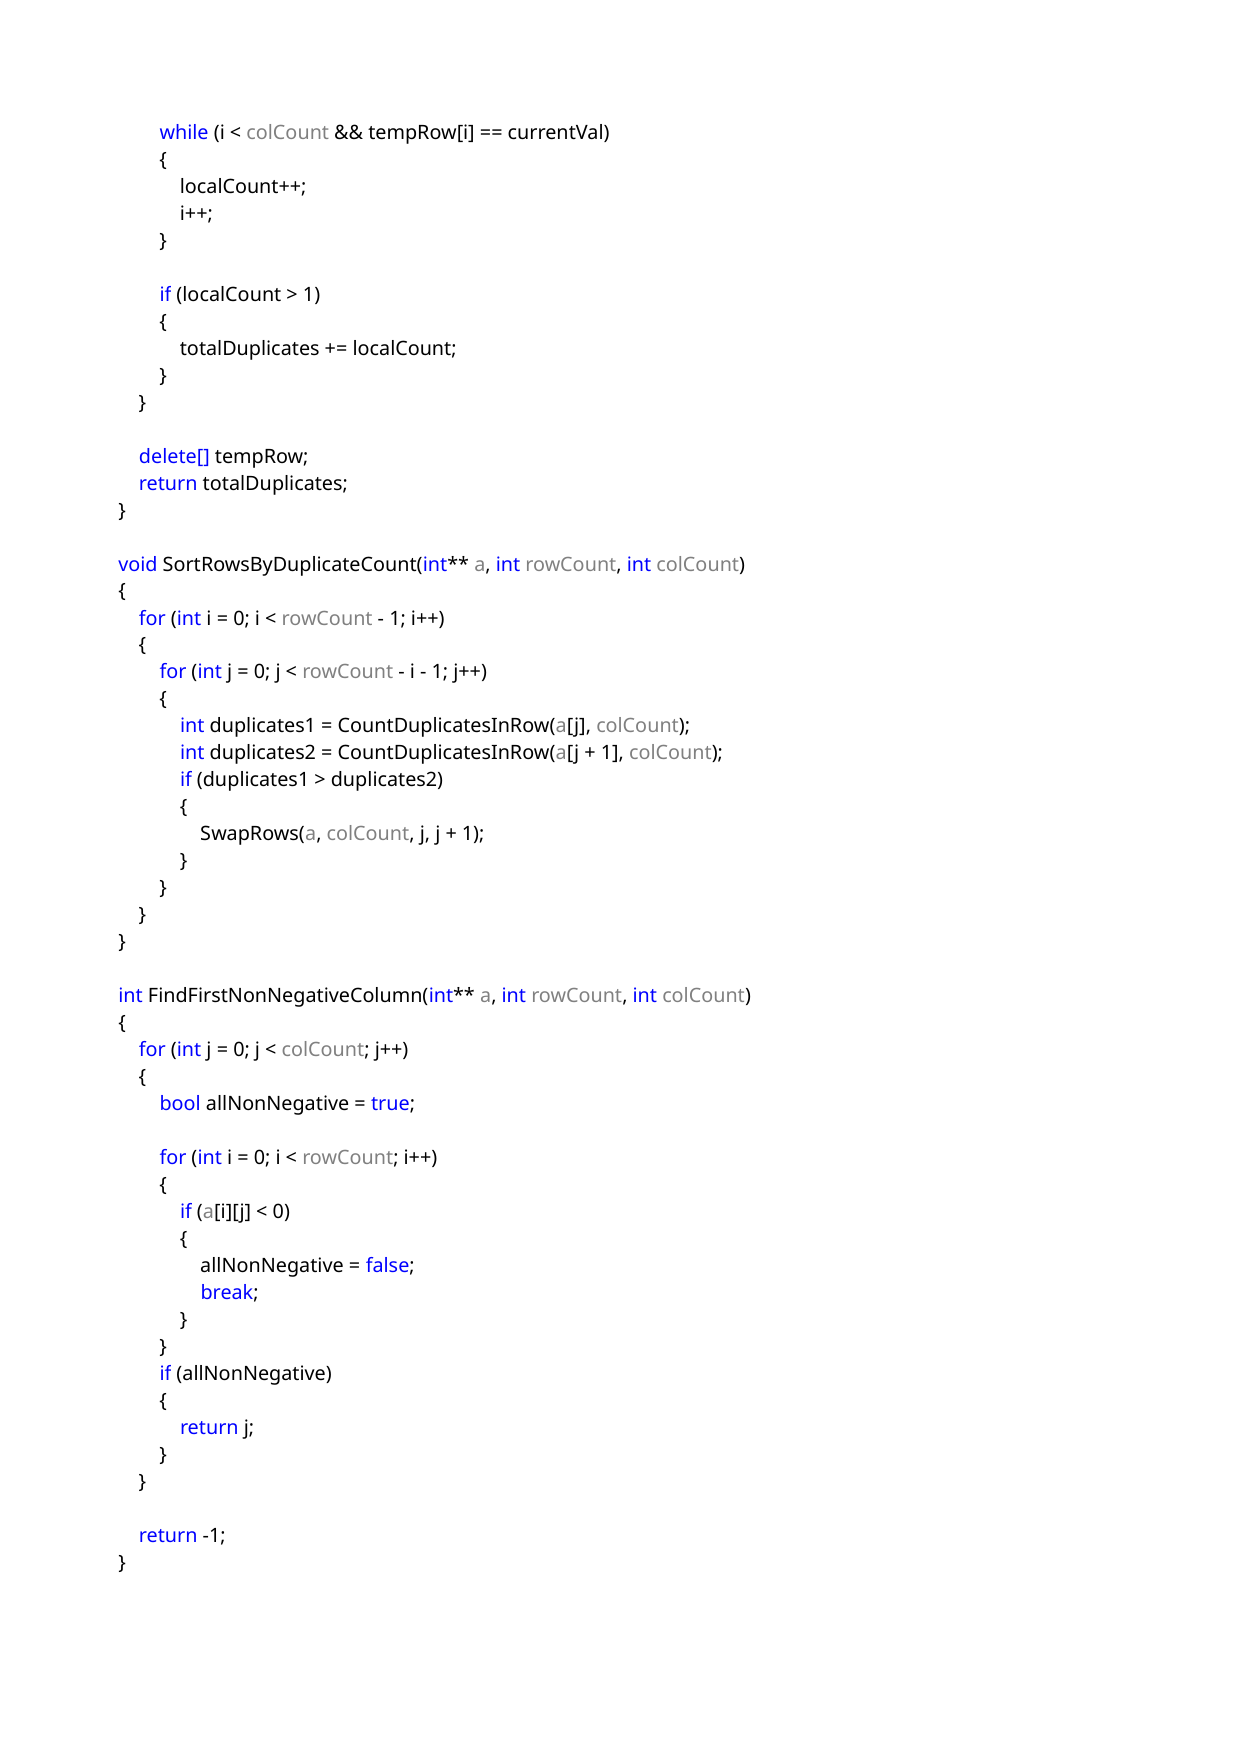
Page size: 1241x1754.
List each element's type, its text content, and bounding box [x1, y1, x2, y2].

text localCount++; [118, 172, 1122, 199]
text } [118, 1332, 1122, 1359]
text { [118, 145, 1122, 172]
text } [118, 927, 1122, 954]
text } [118, 496, 1122, 523]
text totalDuplicates += localCount; [118, 334, 1122, 361]
text return totalDuplicates; [118, 469, 1122, 496]
text { [118, 793, 1122, 819]
text } [118, 1467, 1122, 1494]
text } [118, 873, 1122, 901]
text } [118, 388, 1122, 415]
text return j; [118, 1413, 1122, 1440]
text { [118, 577, 1122, 604]
text { [118, 307, 1122, 334]
text int FindFirstNonNegativeColumn(int** a, int rowCount, int colCount) [118, 981, 1122, 1008]
text } [118, 847, 1122, 873]
text } [118, 1305, 1122, 1332]
text for (int j = 0; j < rowCount - i - 1; j++) [118, 658, 1122, 685]
text } [118, 901, 1122, 927]
text delete[] tempRow; [118, 442, 1122, 469]
text { [118, 1170, 1122, 1197]
text if (a[i][j] < 0) [118, 1197, 1122, 1224]
text } [118, 1440, 1122, 1467]
text allNonNegative = false; [118, 1251, 1122, 1278]
text for (int i = 0; i < rowCount; i++) [118, 1143, 1122, 1170]
text { [118, 685, 1122, 712]
text { [118, 1224, 1122, 1251]
text if (duplicates1 > duplicates2) [118, 766, 1122, 793]
text return -1; [118, 1521, 1122, 1548]
text for (int i = 0; i < rowCount - 1; i++) [118, 604, 1122, 631]
text } [118, 226, 1122, 253]
text bool allNonNegative = true; [118, 1089, 1122, 1116]
text { [118, 1008, 1122, 1035]
text SwapRows(a, colCount, j, j + 1); [118, 819, 1122, 847]
text } [118, 1548, 1122, 1575]
text void SortRowsByDuplicateCount(int** a, int rowCount, int colCount) [118, 550, 1122, 577]
text if (allNonNegative) [118, 1359, 1122, 1386]
text for (int j = 0; j < colCount; j++) [118, 1035, 1122, 1062]
text { [118, 1062, 1122, 1089]
text int duplicates1 = CountDuplicatesInRow(a[j], colCount); [118, 712, 1122, 739]
text if (localCount > 1) [118, 280, 1122, 307]
text { [118, 631, 1122, 658]
text while (i < colCount && tempRow[i] == currentVal) [118, 118, 1122, 145]
text i++; [118, 199, 1122, 226]
text } [118, 361, 1122, 388]
text break; [118, 1278, 1122, 1305]
text { [118, 1386, 1122, 1413]
text int duplicates2 = CountDuplicatesInRow(a[j + 1], colCount); [118, 739, 1122, 766]
